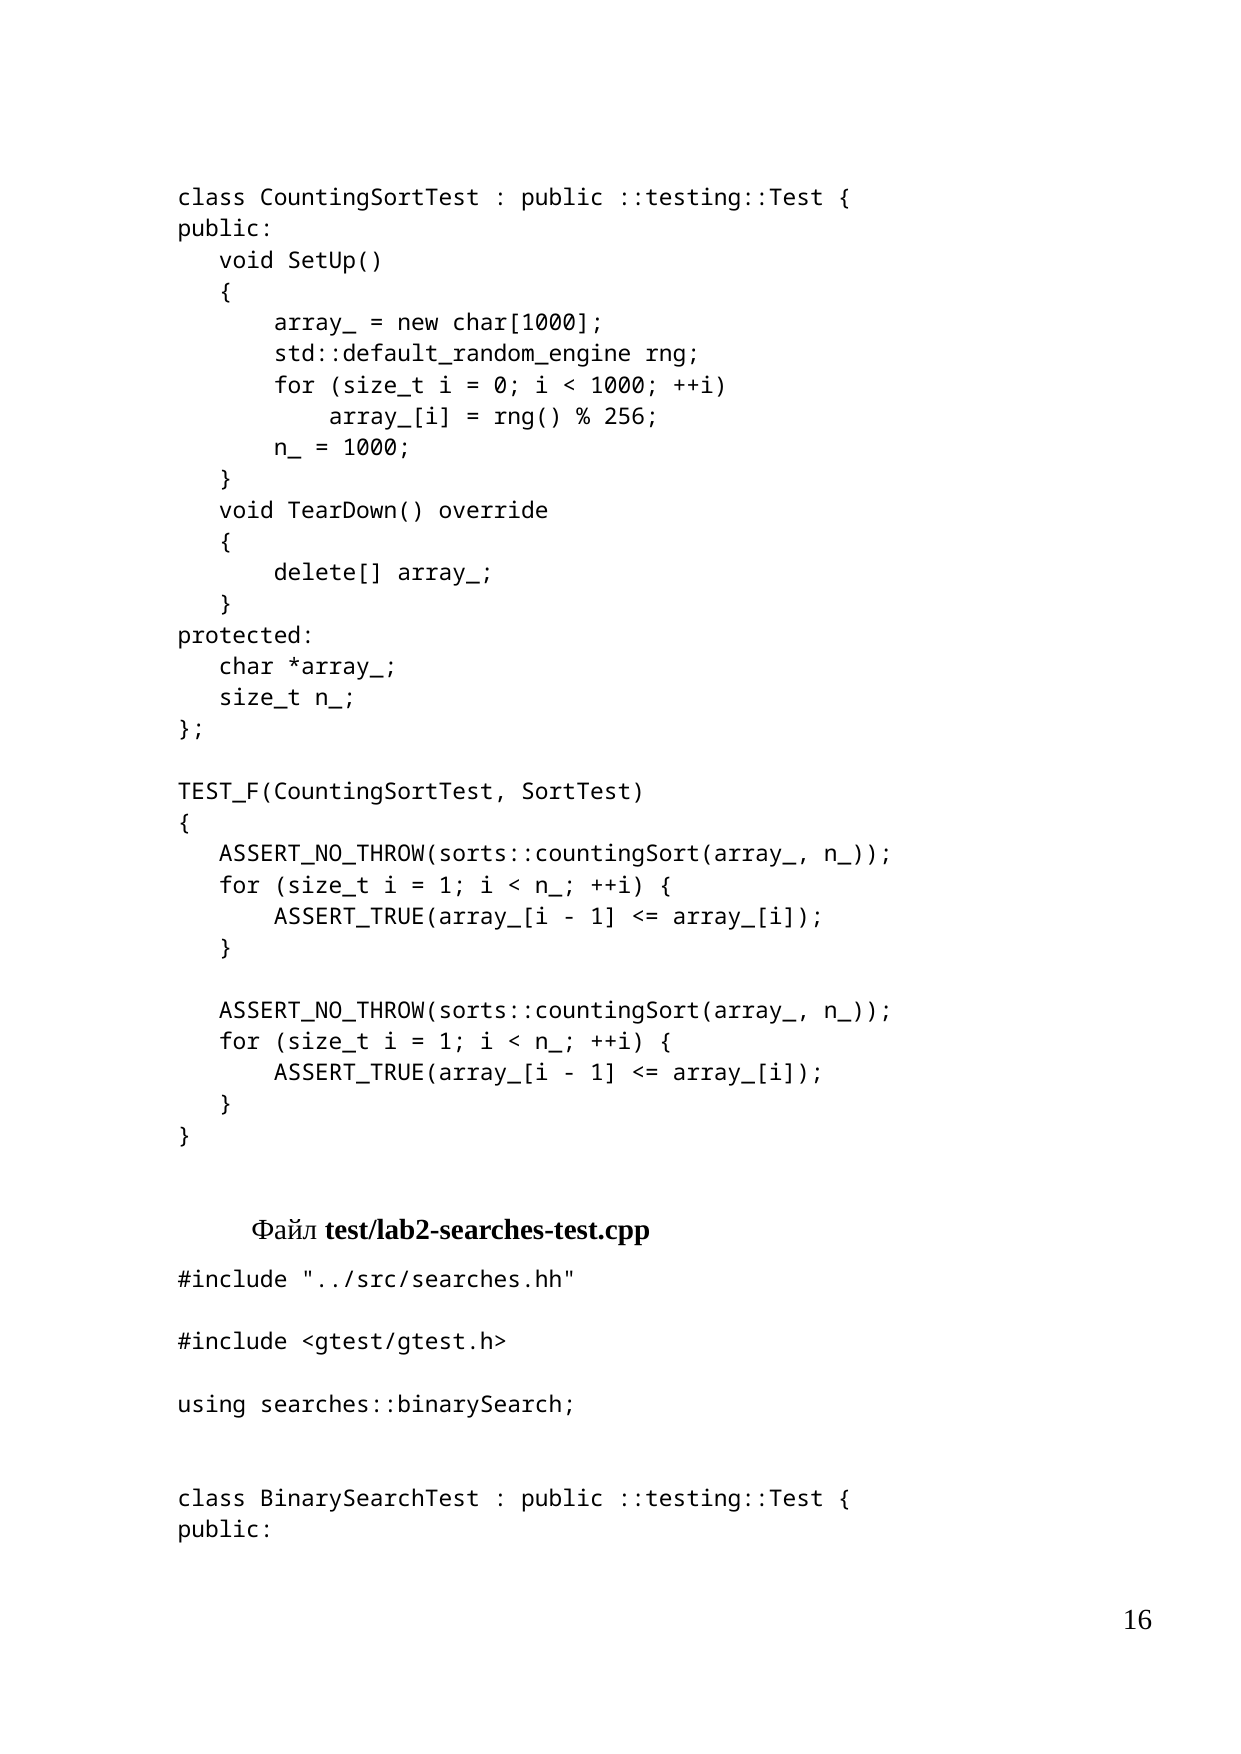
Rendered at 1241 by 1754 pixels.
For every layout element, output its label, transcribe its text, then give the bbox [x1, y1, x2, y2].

text Файл test/lab2-searches-test.cpp [177, 1212, 1152, 1246]
text class CountingSortTest : public ::testing::Test { public: void SetUp() { array_ = new char[1000]; std::default_random_engine rng; for (size_t i = 0; i < 1000; ++i) array_[i] = rng() % 256; n_ = 1000; } void TearDown() override { delete[] array_; } protected: char *array_; size_t n_; }; TEST_F(CountingSortTest, SortTest) { ASSERT_NO_THROW(sorts::countingSort(array_, n_)); for (size_t i = 1; i < n_; ++i) { ASSERT_TRUE(array_[i - 1] <= array_[i]); } ASSERT_NO_THROW(sorts::countingSort(array_, n_)); for (size_t i = 1; i < n_; ++i) { ASSERT_TRUE(array_[i - 1] <= array_[i]); } } [177, 181, 1152, 1212]
text #include "../src/searches.hh" #include <gtest/gtest.h> using searches::binarySearch; class BinarySearchTest : public ::testing::Test { public: [177, 1263, 1152, 1544]
